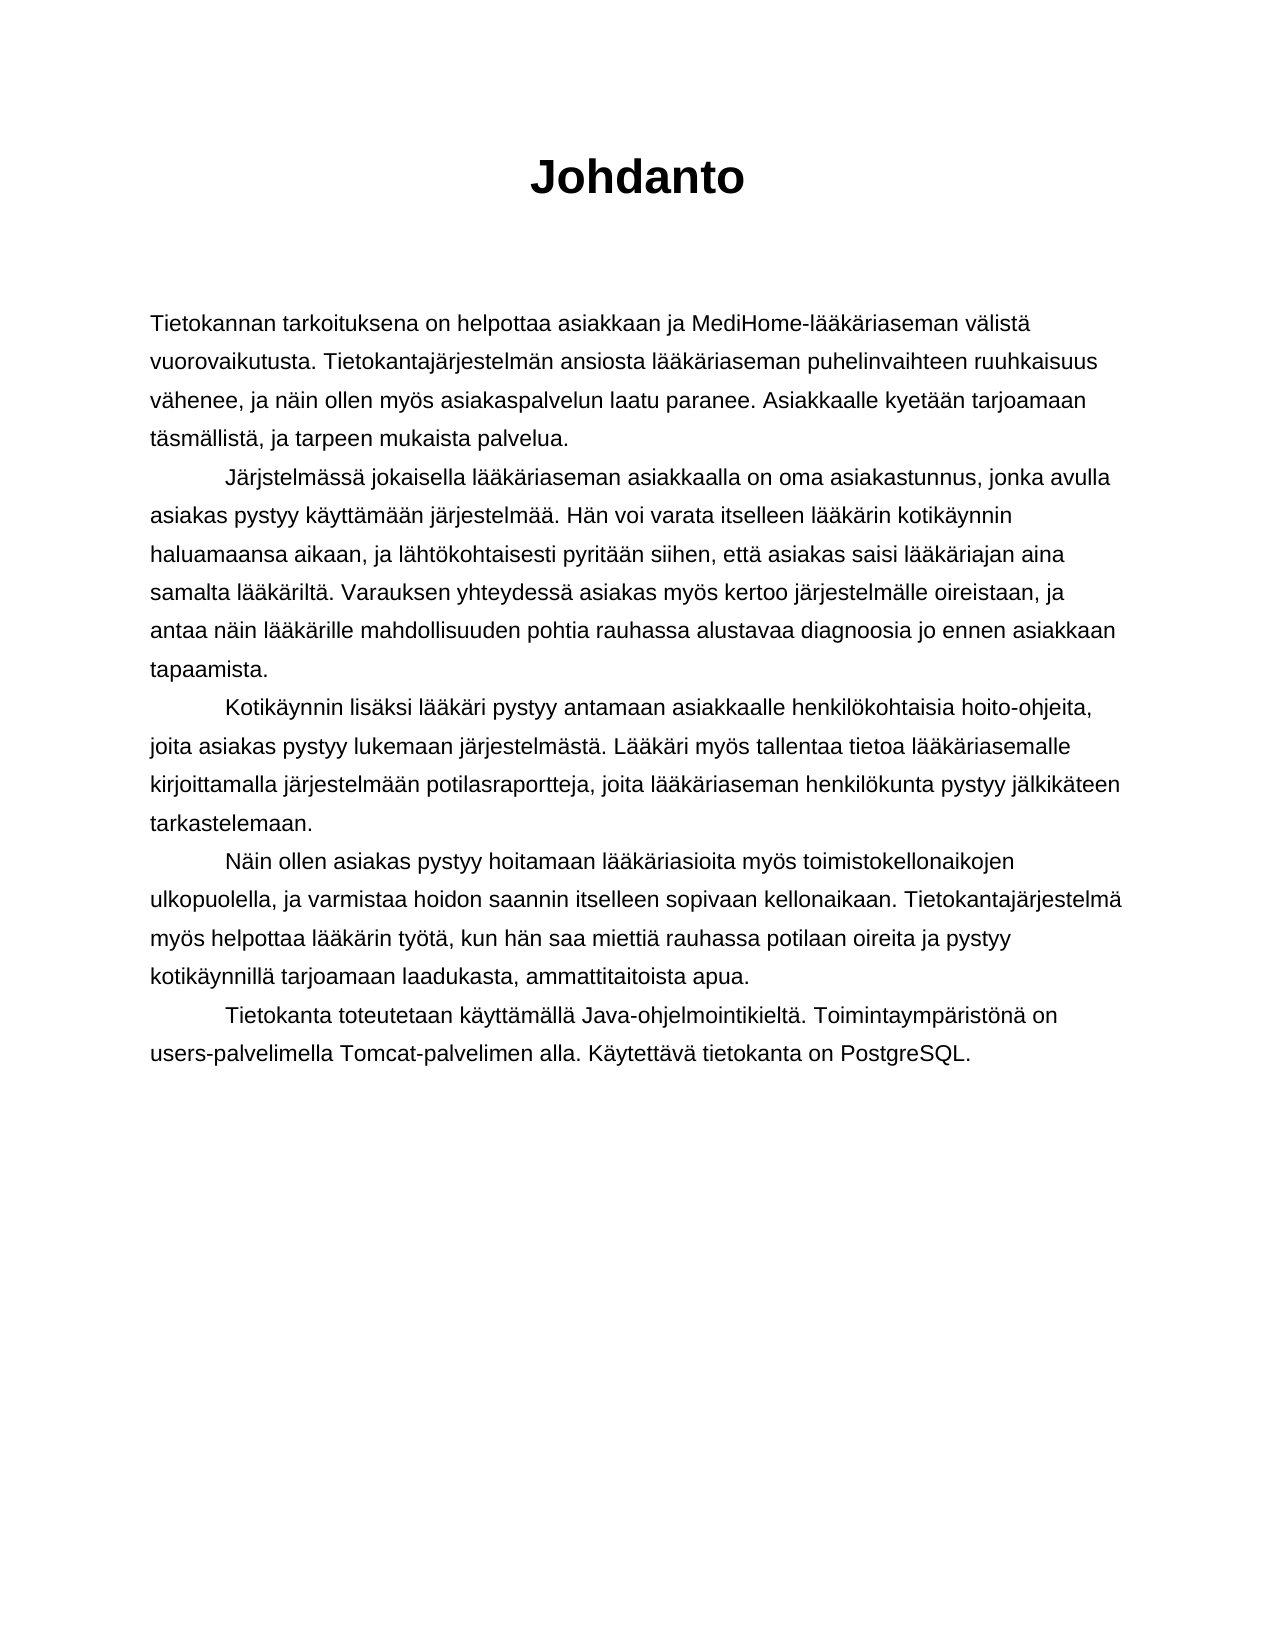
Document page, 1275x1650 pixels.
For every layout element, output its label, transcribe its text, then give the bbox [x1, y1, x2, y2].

text Johdanto [150, 150, 1125, 203]
text Kotikäynnin lisäksi lääkäri pystyy antamaan asiakkaalle henkilökohtaisia hoito-ohjeita, joita asiakas pystyy lukemaan järjestelmästä. Lääkäri myös tallentaa tietoa lääkäriasemalle kirjoittamalla järjestelmään potilasraportteja, joita lääkäriaseman henkilökunta pystyy jälkikäteen tarkastelemaan. [150, 695, 1125, 836]
text Tietokanta toteutetaan käyttämällä Java-ohjelmointikieltä. Toimintaympäristönä on users-palvelimella Tomcat-palvelimen alla. Käytettävä tietokanta on PostgreSQL. [150, 1002, 1125, 1067]
text Järjstelmässä jokaisella lääkäriaseman asiakkaalla on oma asiakastunnus, jonka avulla asiakas pystyy käyttämään järjestelmää. Hän voi varata itselleen lääkärin kotikäynnin haluamaansa aikaan, ja lähtökohtaisesti pyritään siihen, että asiakas saisi lääkäriajan aina samalta lääkäriltä. Varauksen yhteydessä asiakas myös kertoo järjestelmälle oireistaan, ja antaa näin lääkärille mahdollisuuden pohtia rauhassa alustavaa diagnoosia jo ennen asiakkaan tapaamista. [150, 464, 1125, 682]
text Näin ollen asiakas pystyy hoitamaan lääkäriasioita myös toimistokellonaikojen ulkopuolella, ja varmistaa hoidon saannin itselleen sopivaan kellonaikaan. Tietokantajärjestelmä [150, 849, 1125, 913]
text myös helpottaa lääkärin työtä, kun hän saa miettiä rauhassa potilaan oireita ja pystyy kotikäynnillä tarjoamaan laadukasta, ammattitaitoista apua. [150, 926, 1125, 990]
text Tietokannan tarkoituksena on helpottaa asiakkaan ja MediHome-lääkäriaseman välistä vuorovaikutusta. Tietokantajärjestelmän ansiosta lääkäriaseman puhelinvaihteen ruuhkaisuus vähenee, ja näin ollen myös asiakaspalvelun laatu paranee. Asiakkaalle kyetään tarjoamaan täsmällistä, ja tarpeen mukaista palvelua. [150, 311, 1125, 452]
